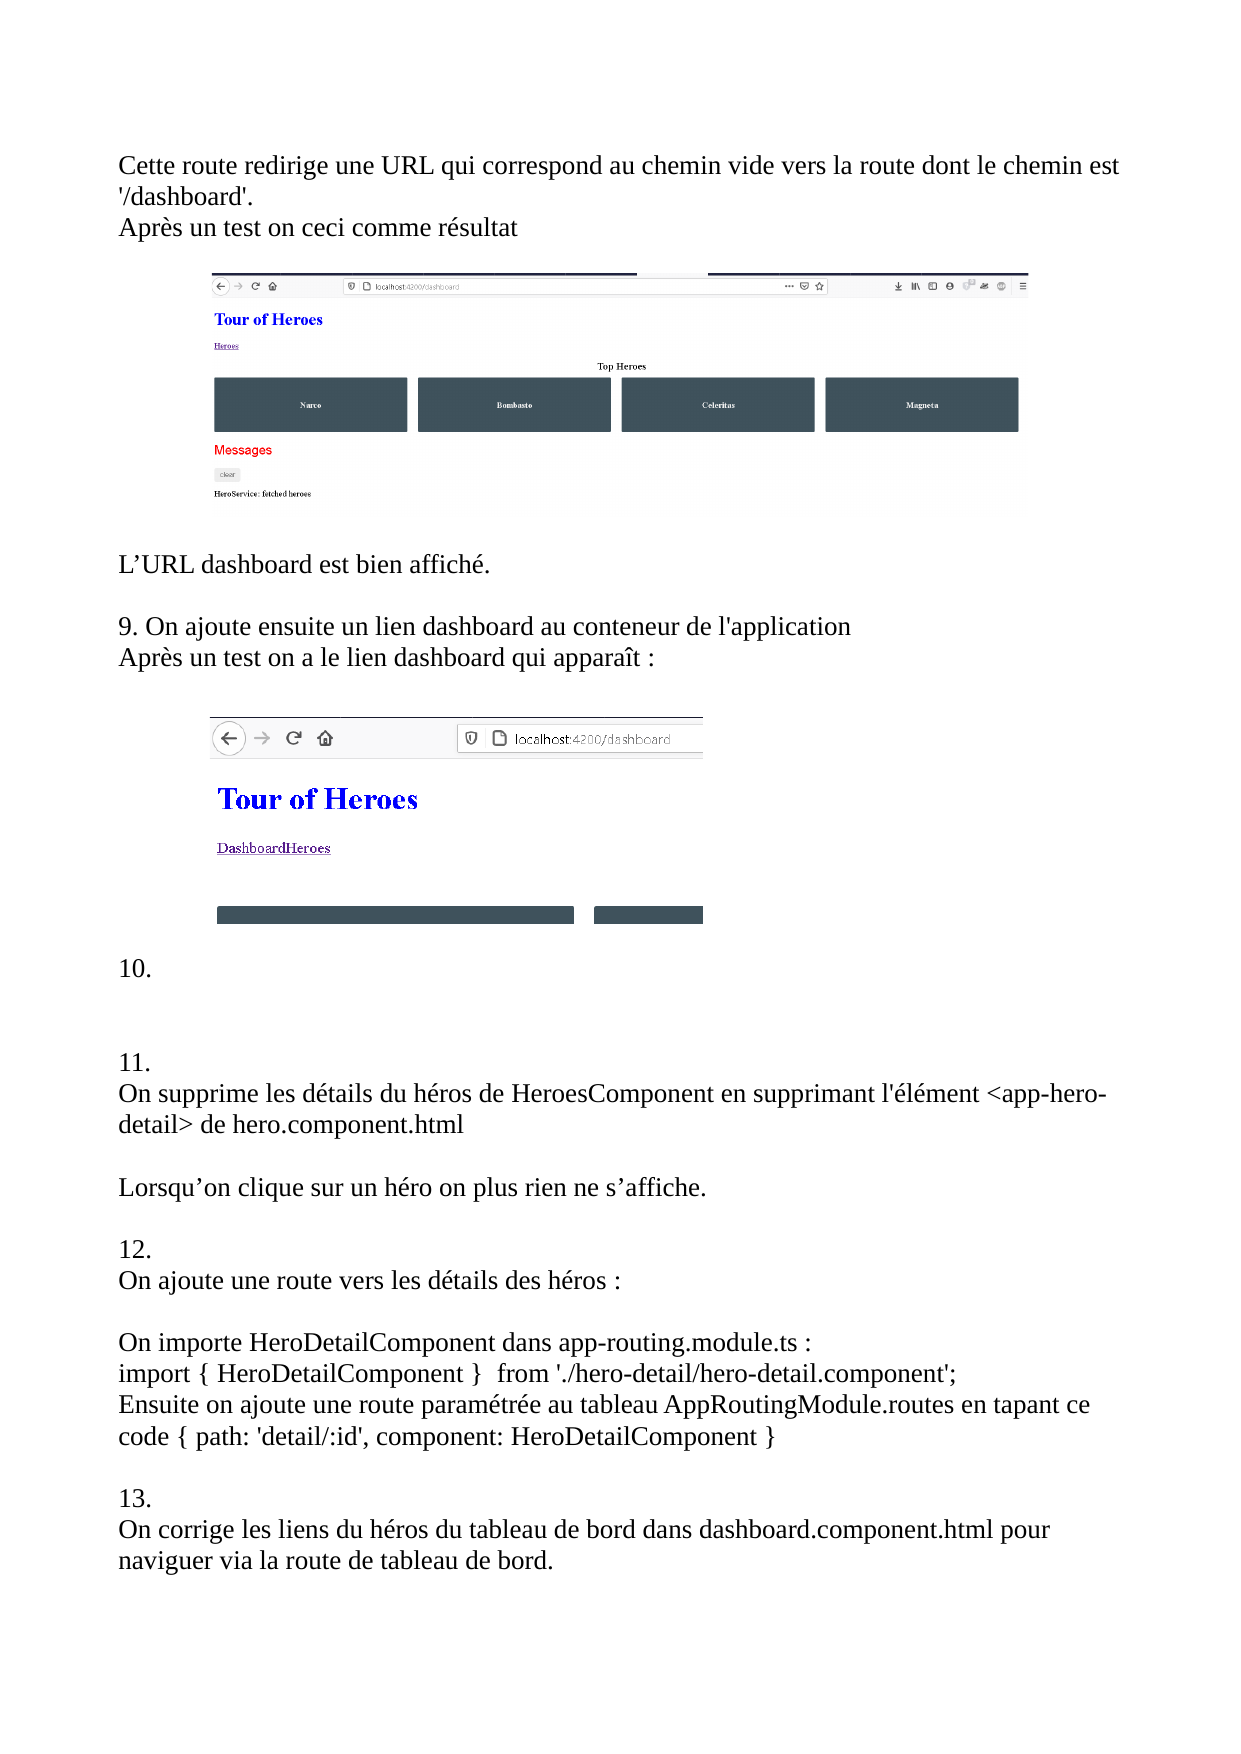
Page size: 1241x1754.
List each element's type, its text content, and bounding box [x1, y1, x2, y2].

text 9. On ajoute ensuite un lien dashboard au conteneur de l'application [118, 610, 1122, 641]
text 10. [118, 953, 1122, 984]
text Cette route redirige une URL qui correspond au chemin vide vers la route dont le chemin est '/dashboard'. [118, 149, 1122, 212]
text Après un test on ceci comme résultat [118, 212, 1122, 243]
text Après un test on a le lien dashboard qui apparaît : [118, 641, 1122, 672]
picture [211, 273, 1029, 517]
text On importe HeroDetailComponent dans app-routing.module.ts : [118, 1326, 1122, 1357]
text 11. [118, 1046, 1122, 1077]
text 12. [118, 1233, 1122, 1264]
text 13. [118, 1482, 1122, 1513]
text On supprime les détails du héros de HeroesComponent en supprimant l'élément <app-hero-detail> de hero.component.html [118, 1077, 1122, 1139]
text L’URL dashboard est bien affiché. [118, 548, 1122, 579]
picture [209, 717, 703, 924]
text Lorsqu’on clique sur un héro on plus rien ne s’affiche. [118, 1171, 1122, 1202]
text On ajoute une route vers les détails des héros : [118, 1264, 1122, 1295]
text Ensuite on ajoute une route paramétrée au tableau AppRoutingModule.routes en tapant ce code { path: 'detail/:id', component: HeroDetailComponent } [118, 1389, 1122, 1451]
text import { HeroDetailComponent } from './hero-detail/hero-detail.component'; [118, 1357, 1122, 1389]
text On corrige les liens du héros du tableau de bord dans dashboard.component.html pour naviguer via la route de tableau de bord. [118, 1513, 1122, 1576]
